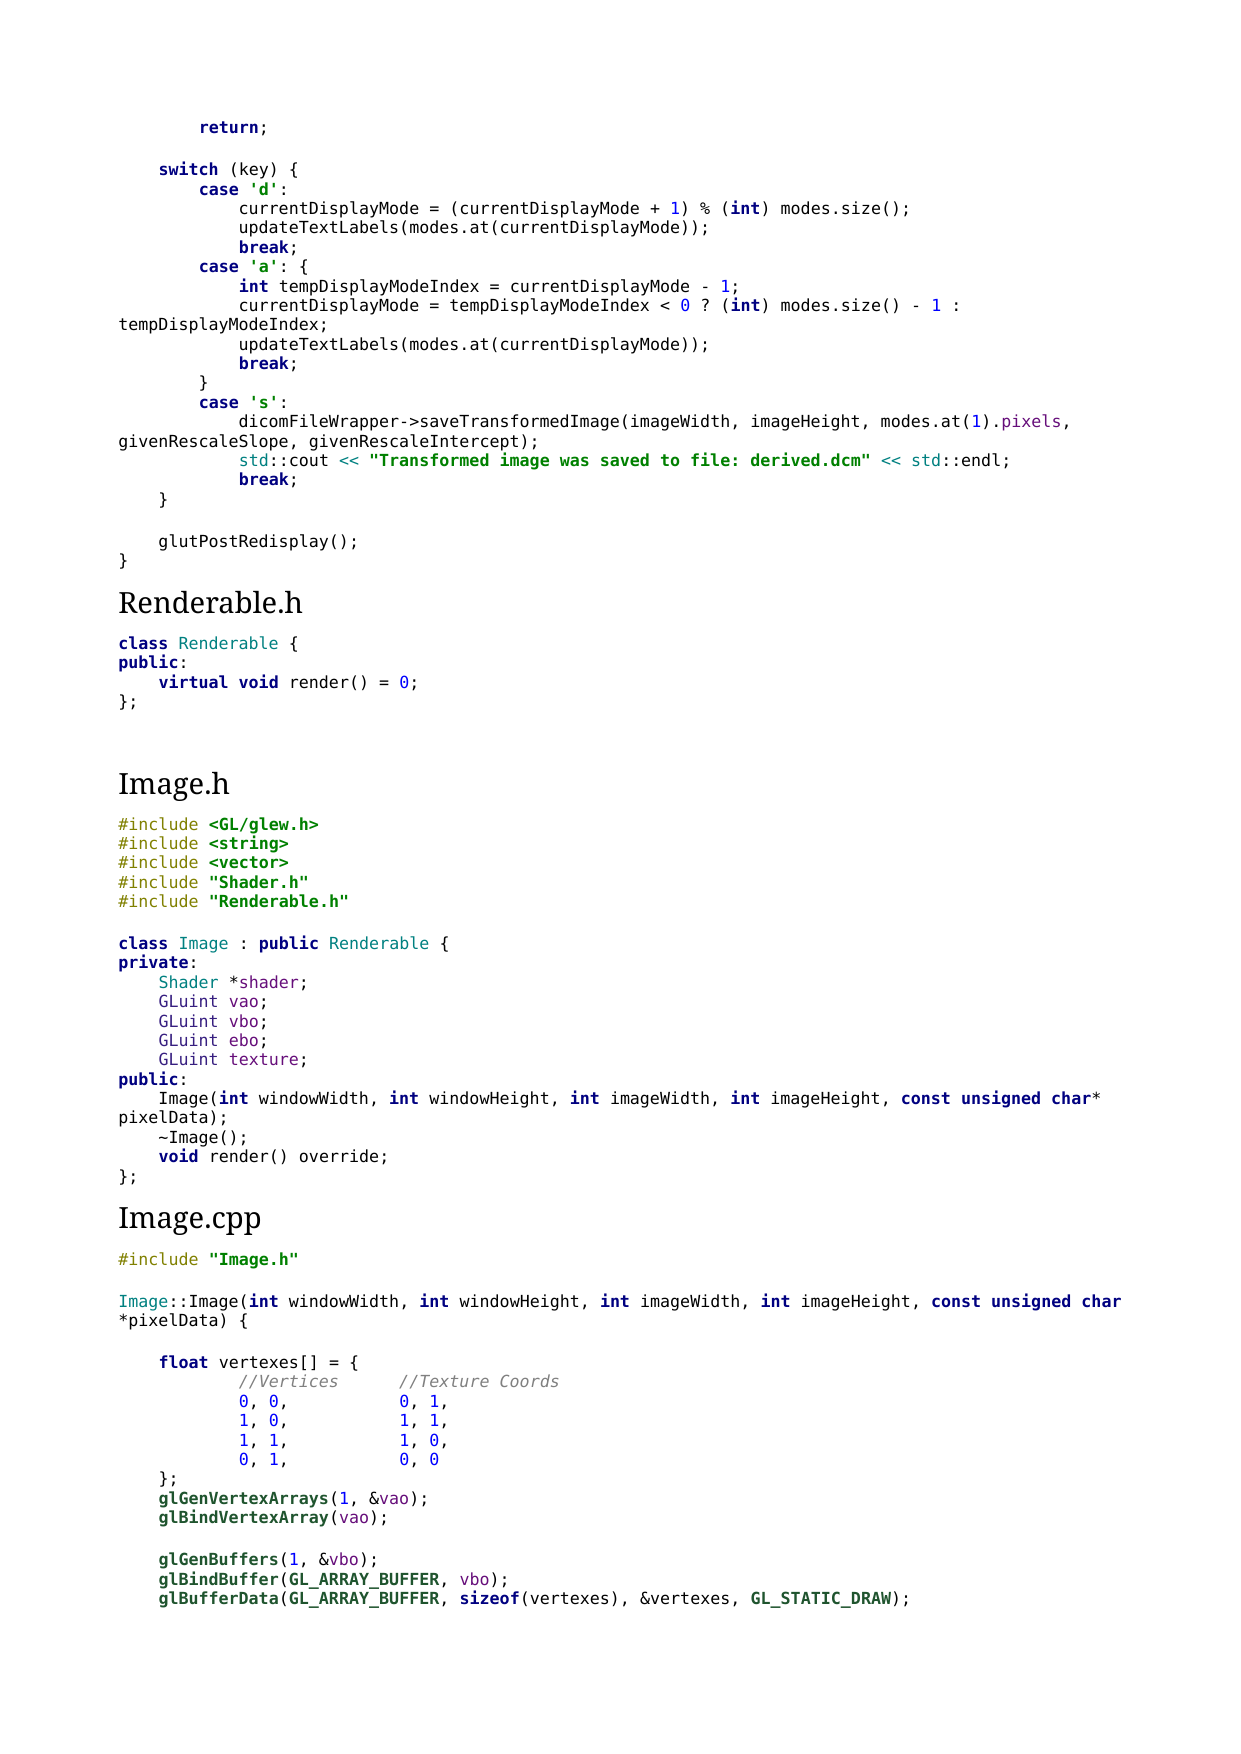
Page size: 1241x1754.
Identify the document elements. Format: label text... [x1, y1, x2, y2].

text Image.cpp [118, 1198, 1122, 1237]
text Image.h [118, 763, 1122, 803]
text return; switch (key) { case 'd': currentDisplayMode = (currentDisplayMode + 1) % (int) modes.size(); updateTextLabels(modes.at(currentDisplayMode)); break; case 'a': { int tempDisplayModeIndex = currentDisplayMode - 1; currentDisplayMode = tempDisplayModeIndex < 0 ? (int) modes.size() - 1 : tempDisplayModeIndex; updateTextLabels(modes.at(currentDisplayMode)); break; } case 's': dicomFileWrapper->saveTransformedImage(imageWidth, imageHeight, modes.at(1).pixels, givenRescaleSlope, givenRescaleIntercept); std::cout << "Transformed image was saved to file: derived.dcm" << std::endl; break; } glutPostRedisplay(); } [118, 118, 1122, 570]
text #include <GL/glew.h> #include <string> #include <vector> #include "Shader.h" #include "Renderable.h" class Image : public Renderable { private: Shader *shader; GLuint vao; GLuint vbo; GLuint ebo; GLuint texture; public: Image(int windowWidth, int windowHeight, int imageWidth, int imageHeight, const unsigned char* pixelData); ~Image(); void render() override; }; [118, 814, 1122, 1186]
text class Renderable { public: virtual void render() = 0; }; [118, 634, 1122, 751]
text Renderable.h [118, 582, 1122, 622]
text #include "Image.h" Image::Image(int windowWidth, int windowHeight, int imageWidth, int imageHeight, const unsigned char *pixelData) { float vertexes[] = { //Vertices //Texture Coords 0, 0, 0, 1, 1, 0, 1, 1, 1, 1, 1, 0, 0, 1, 0, 0 }; glGenVertexArrays(1, &vao); glBindVertexArray(vao); glGenBuffers(1, &vbo); glBindBuffer(GL_ARRAY_BUFFER, vbo); glBufferData(GL_ARRAY_BUFFER, sizeof(vertexes), &vertexes, GL_STATIC_DRAW); [118, 1249, 1122, 1631]
